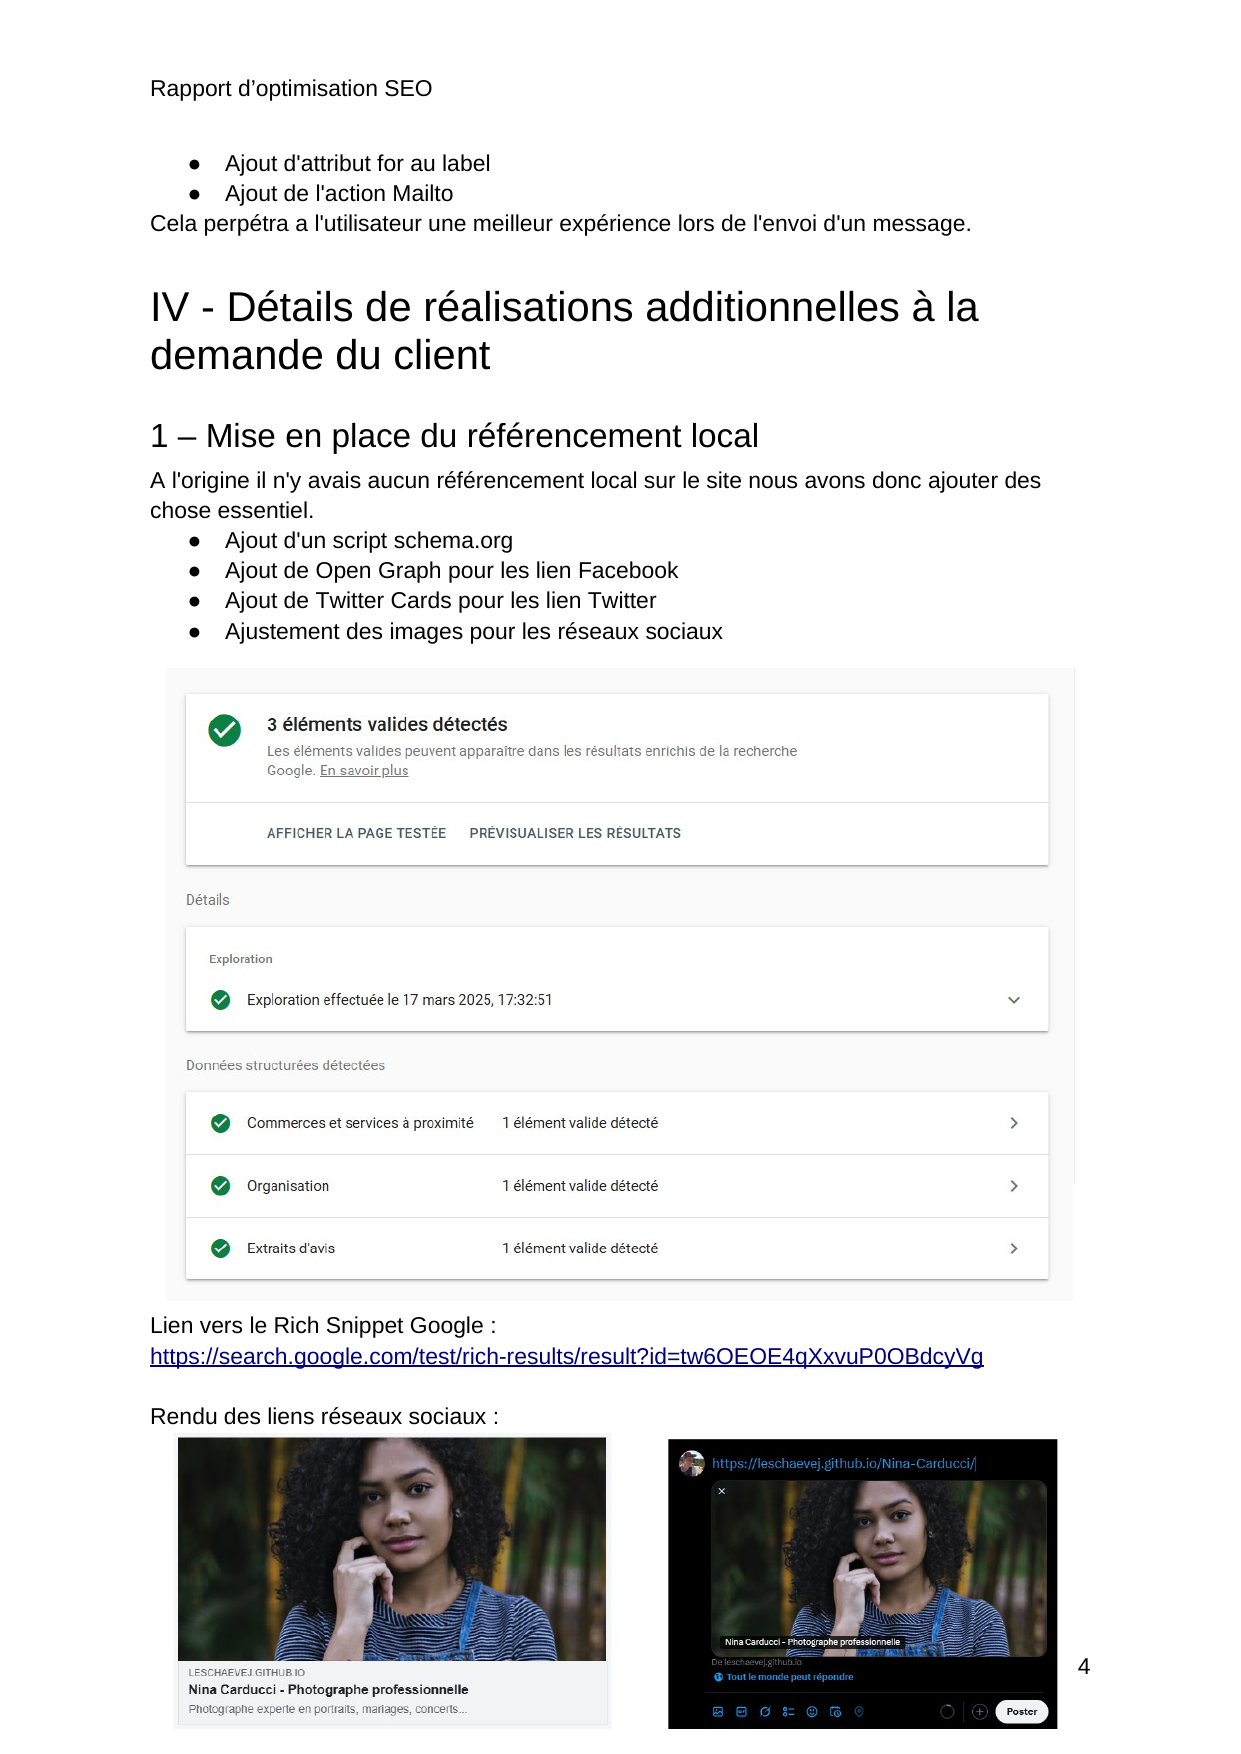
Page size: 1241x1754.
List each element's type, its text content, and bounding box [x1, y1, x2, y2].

list Ajout de l'action Mailto [187, 180, 1090, 207]
list Ajustement des images pour les réseaux sociaux [187, 618, 1090, 644]
text Rendu des liens réseaux sociaux : [150, 1403, 1090, 1429]
subtitle 1 – Mise en place du référencement local [150, 416, 1090, 454]
text Lien vers le Rich Snippet Google : [150, 1312, 1090, 1339]
picture [173, 1433, 612, 1729]
picture [166, 668, 1075, 1301]
text Cela perpétra a l'utilisateur une meilleur expérience lors de l'envoi d'un message. [150, 210, 1090, 237]
picture [668, 1439, 1058, 1729]
list Ajout de Twitter Cards pour les lien Twitter [187, 587, 1090, 614]
subtitle IV - Détails de réalisations additionnelles à la demande du client [150, 282, 1090, 378]
list Ajout de Open Graph pour les lien Facebook [187, 557, 1090, 583]
list Ajout d'attribut for au label [187, 150, 1090, 176]
text A l'origine il n'y avais aucun référencement local sur le site nous avons donc ajouter des chose essentiel. [150, 467, 1090, 523]
list Ajout d'un script schema.org [187, 527, 1090, 553]
text https://search.google.com/test/rich-results/result?id=tw6OEOE4qXxvuP0OBdcyVg [150, 1343, 1090, 1369]
